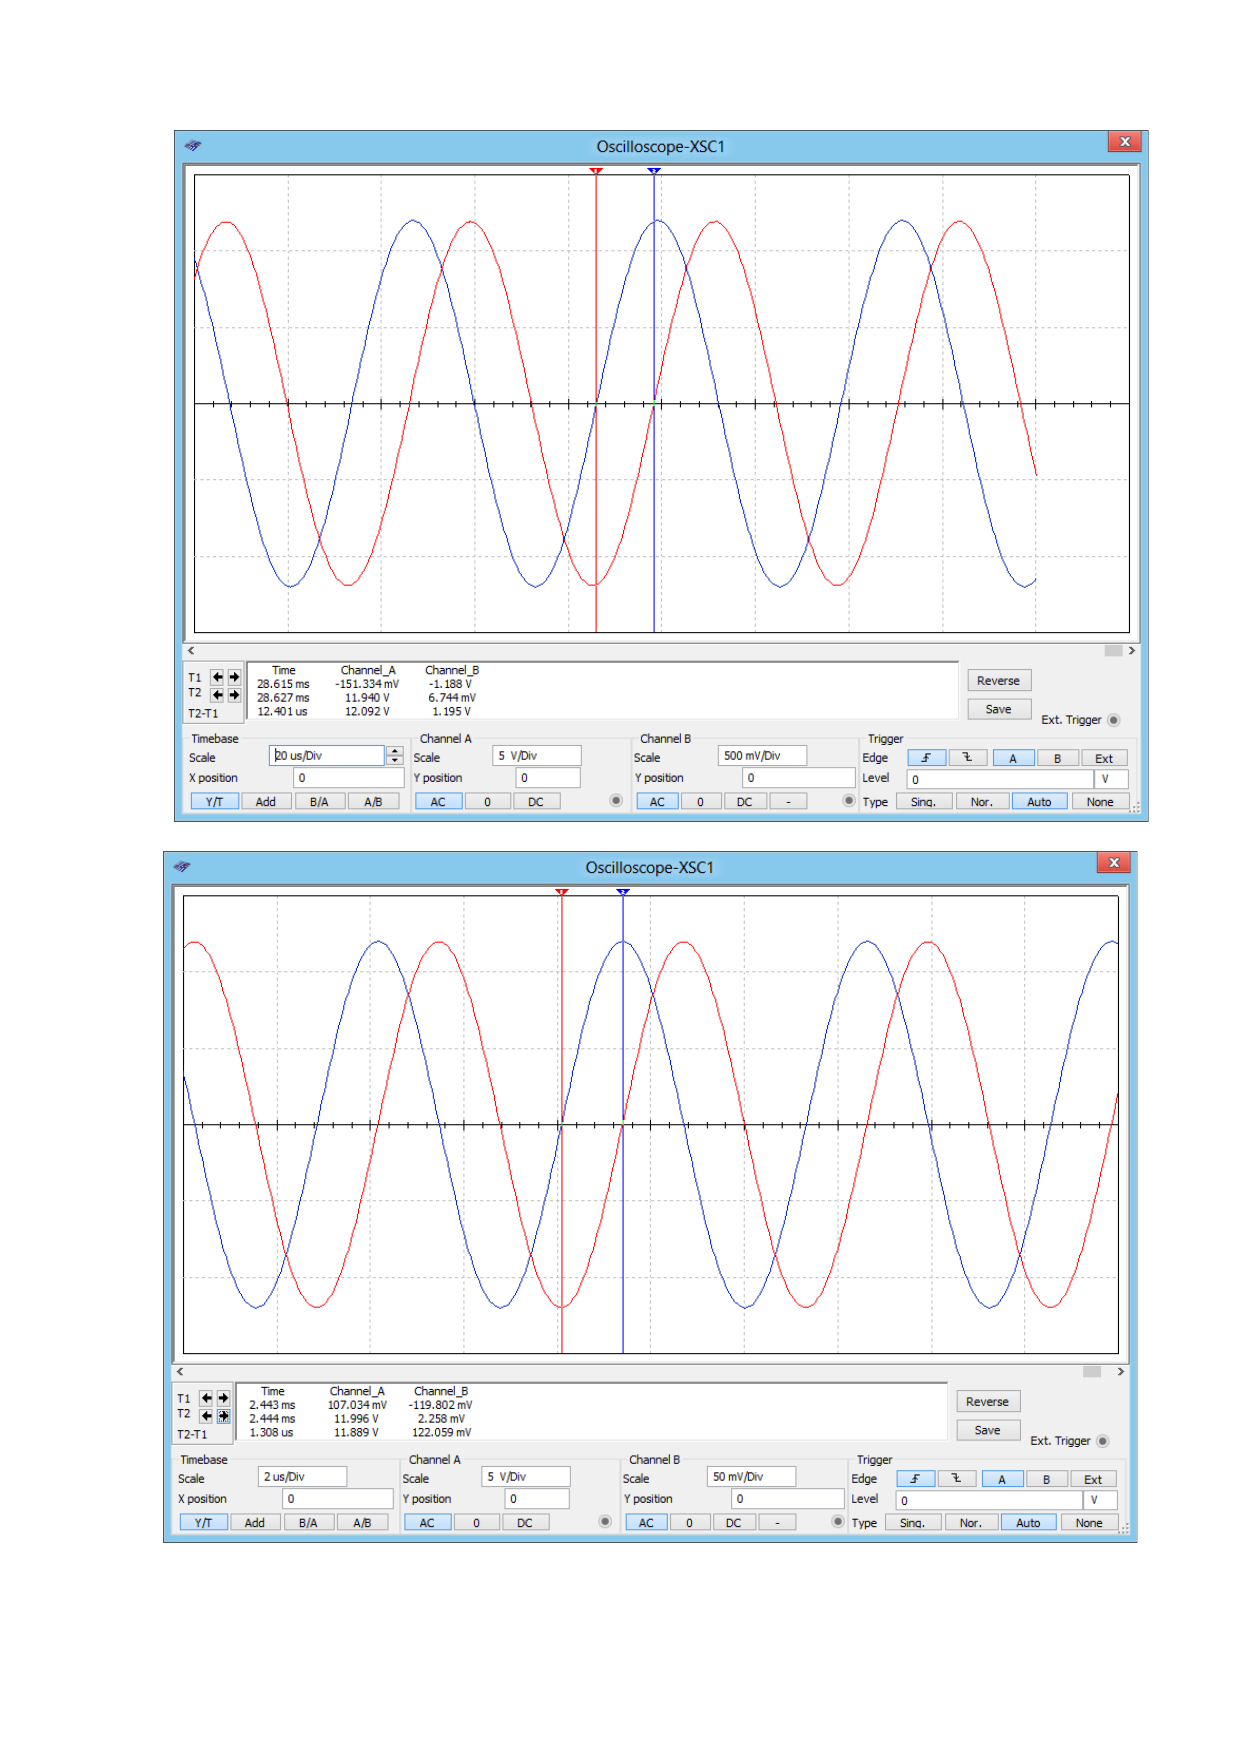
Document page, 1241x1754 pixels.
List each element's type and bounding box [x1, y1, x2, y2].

picture [163, 851, 1138, 1543]
picture [174, 130, 1149, 822]
